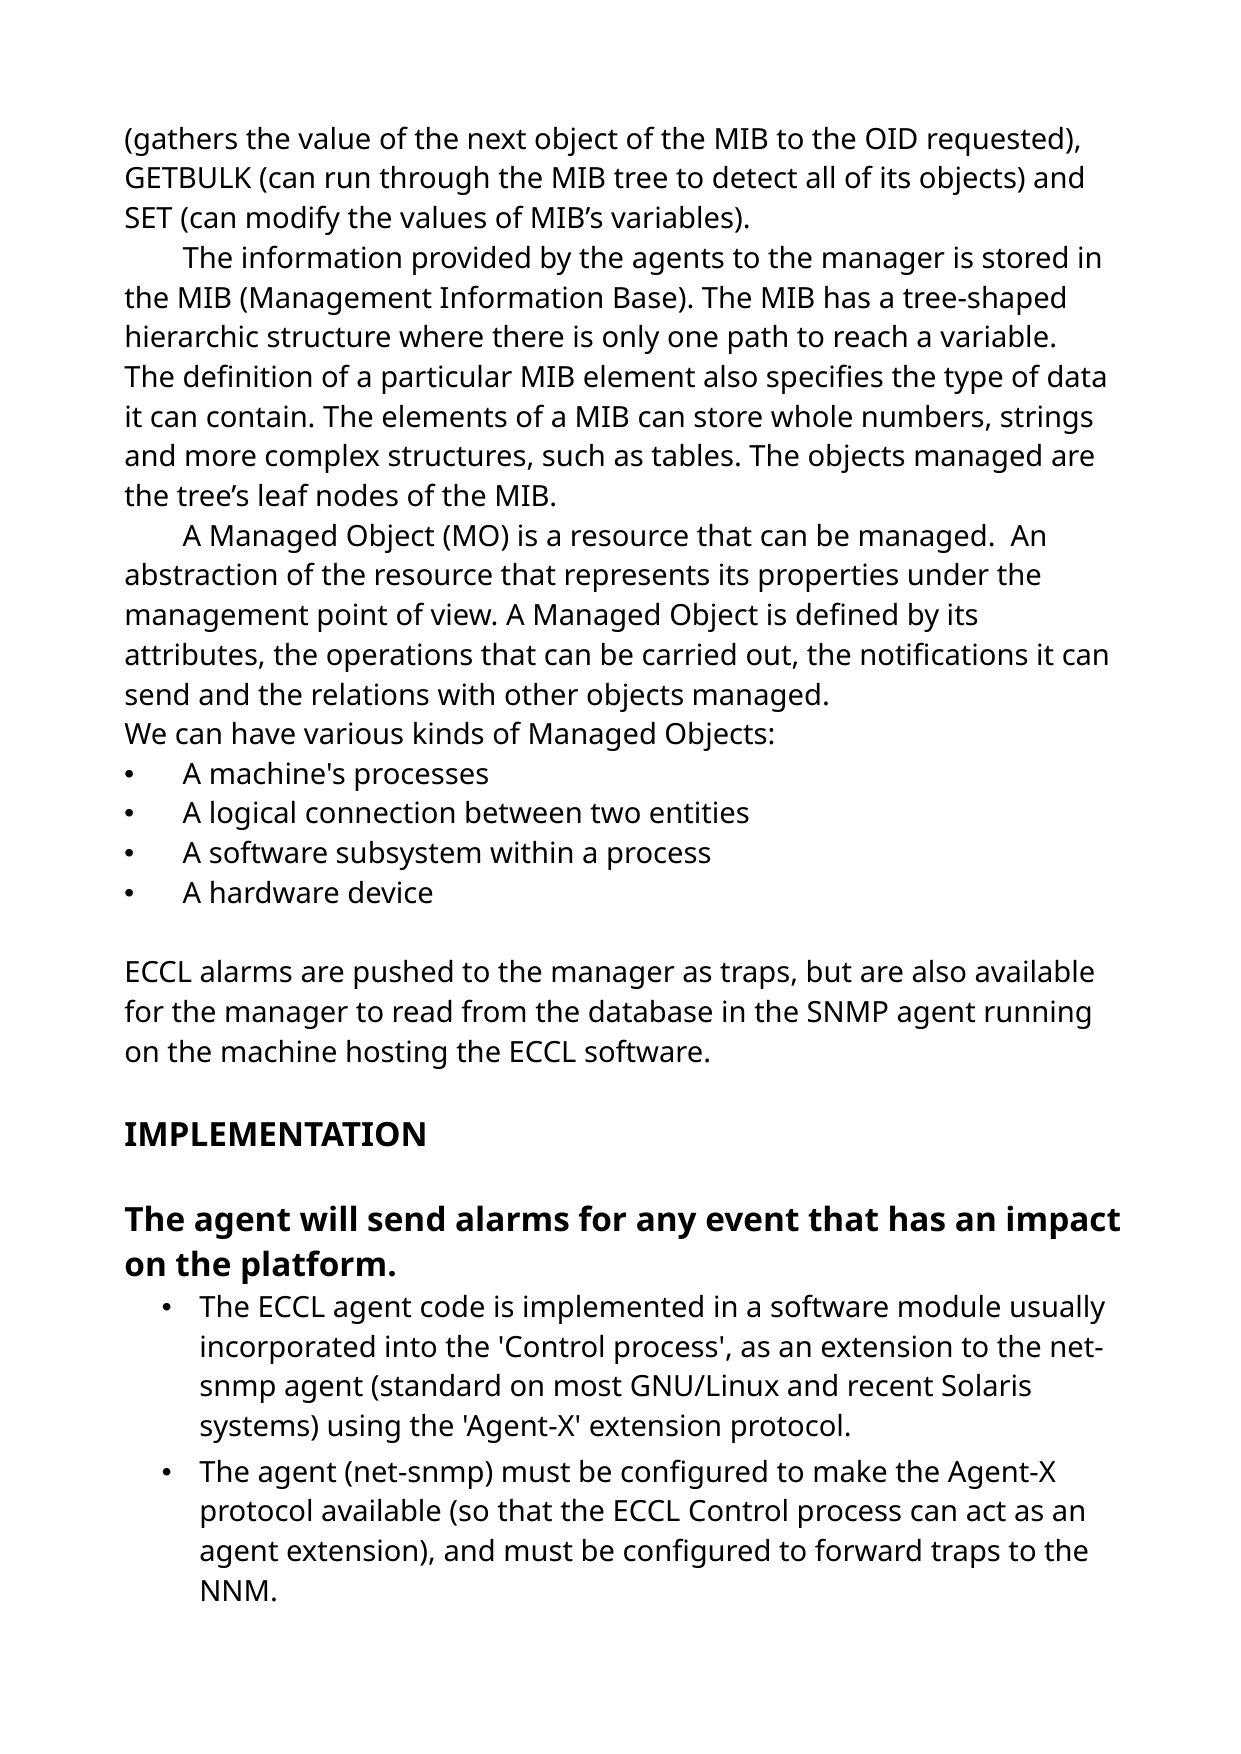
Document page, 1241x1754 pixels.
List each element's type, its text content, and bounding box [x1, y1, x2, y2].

list A hardware device [124, 872, 1122, 912]
text ECCL alarms are pushed to the manager as traps, but are also available for the manager to read from the database in the SNMP agent running on the machine hosting the ECCL software. [124, 952, 1122, 1071]
text IMPLEMENTATION [124, 1110, 1122, 1156]
text The agent will send alarms for any event that has an impact on the platform. [124, 1195, 1122, 1286]
text A Managed Object (MO) is a resource that can be managed. An abstraction of the resource that represents its properties under the management point of view. A Managed Object is defined by its attributes, the operations that can be carried out, the notifications it can send and the relations with other objects managed. [124, 515, 1122, 713]
list The agent (net-snmp) must be configured to make the Agent-X protocol available (so that the ECCL Control process can act as an agent extension), and must be configured to forward traps to the NNM. [162, 1451, 1122, 1610]
list A machine's processes [124, 753, 1122, 793]
list The ECCL agent code is implemented in a software module usually incorporated into the 'Control process', as an extension to the net-snmp agent (standard on most GNU/Linux and recent Solaris systems) using the 'Agent-X' extension protocol. [162, 1286, 1122, 1445]
text We can have various kinds of Managed Objects: [124, 713, 1122, 753]
list A logical connection between two entities [124, 793, 1122, 832]
list A software subsystem within a process [124, 832, 1122, 872]
text (gathers the value of the next object of the MIB to the OID requested), GETBULK (can run through the MIB tree to detect all of its objects) and SET (can modify the values of MIB’s variables). [124, 118, 1122, 237]
text The information provided by the agents to the manager is stored in the MIB (Management Information Base). The MIB has a tree-shaped hierarchic structure where there is only one path to reach a variable. The definition of a particular MIB element also specifies the type of data it can contain. The elements of a MIB can store whole numbers, strings and more complex structures, such as tables. The objects managed are the tree’s leaf nodes of the MIB. [124, 237, 1122, 515]
